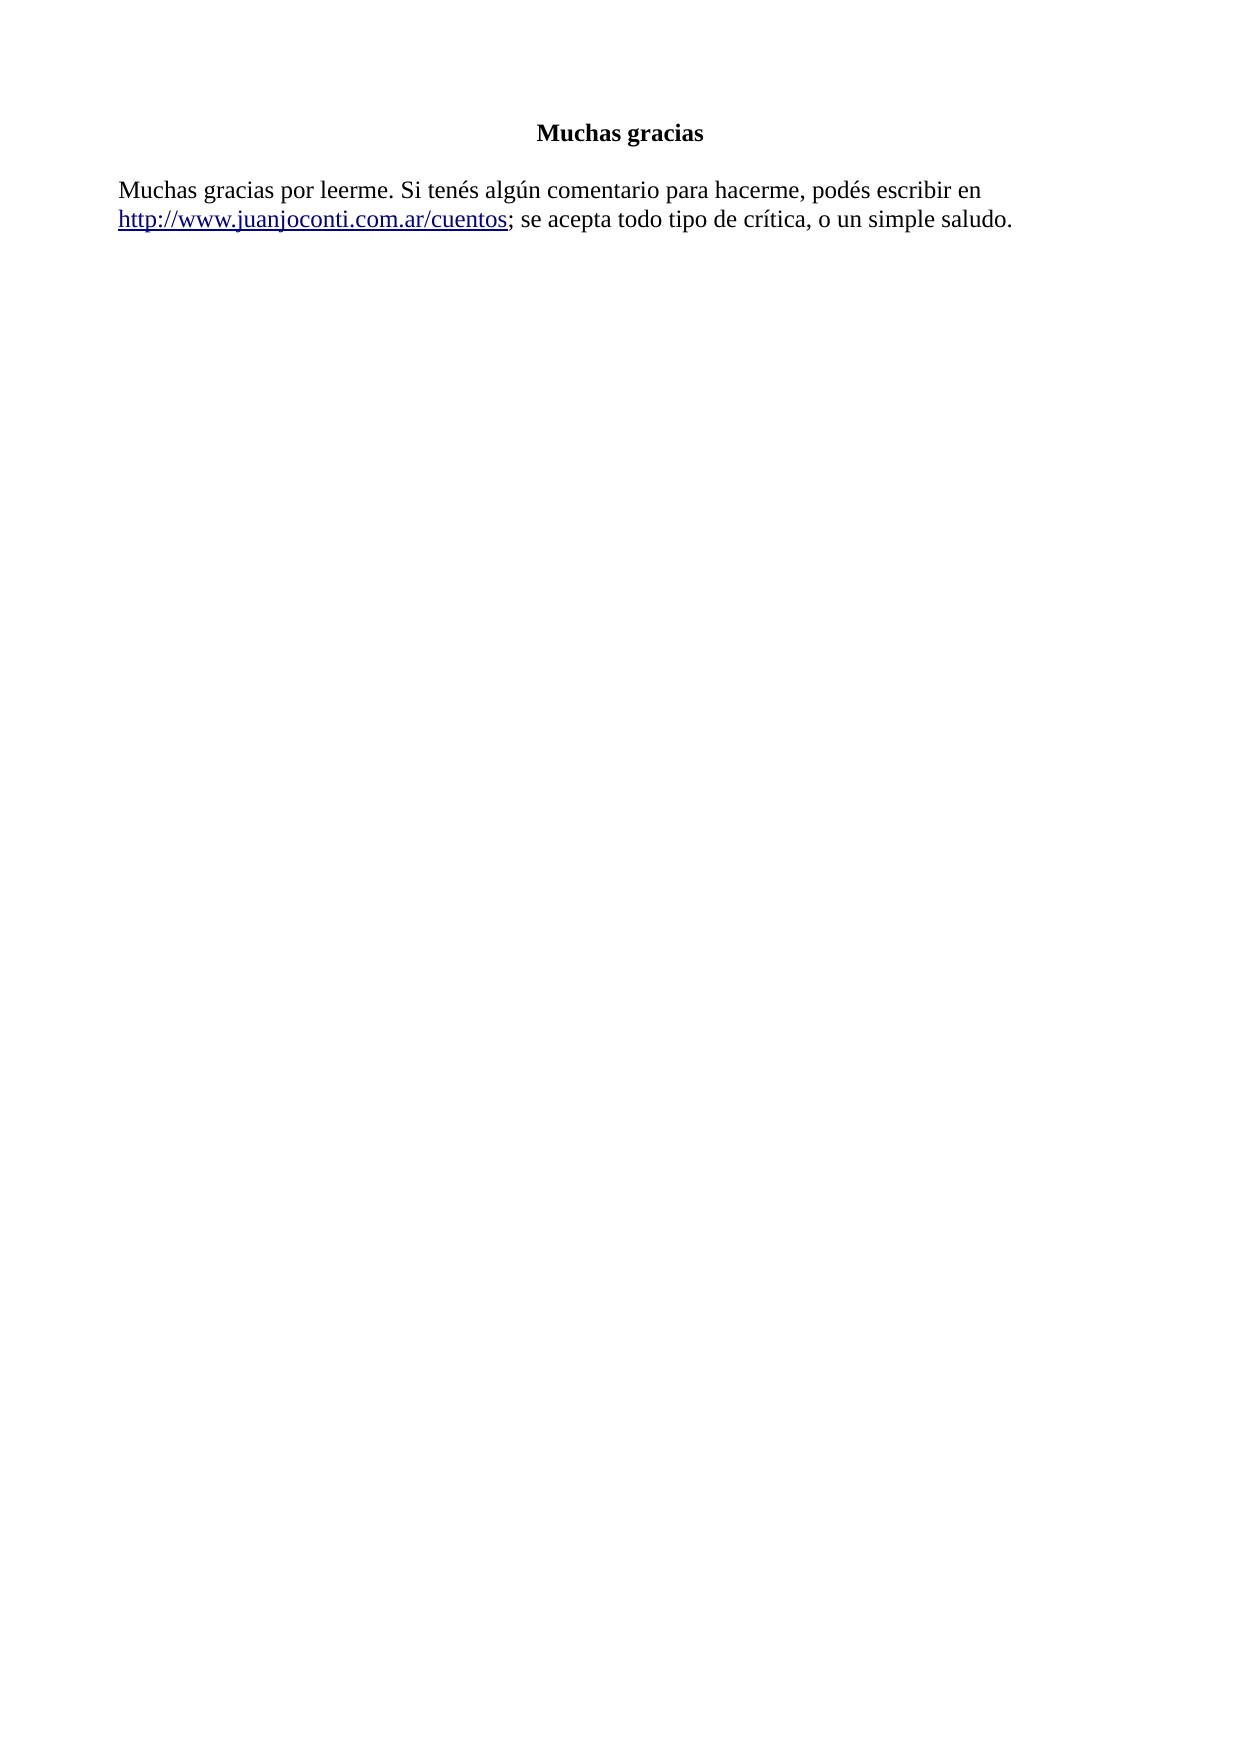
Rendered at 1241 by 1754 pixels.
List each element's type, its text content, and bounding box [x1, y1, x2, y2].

text Muchas gracias por leerme. Si tenés algún comentario para hacerme, podés escribir en http://www.juanjoconti.com.ar/cuentos; se acepta todo tipo de crítica, o un simple saludo. [118, 176, 1122, 233]
text Muchas gracias [118, 118, 1122, 147]
